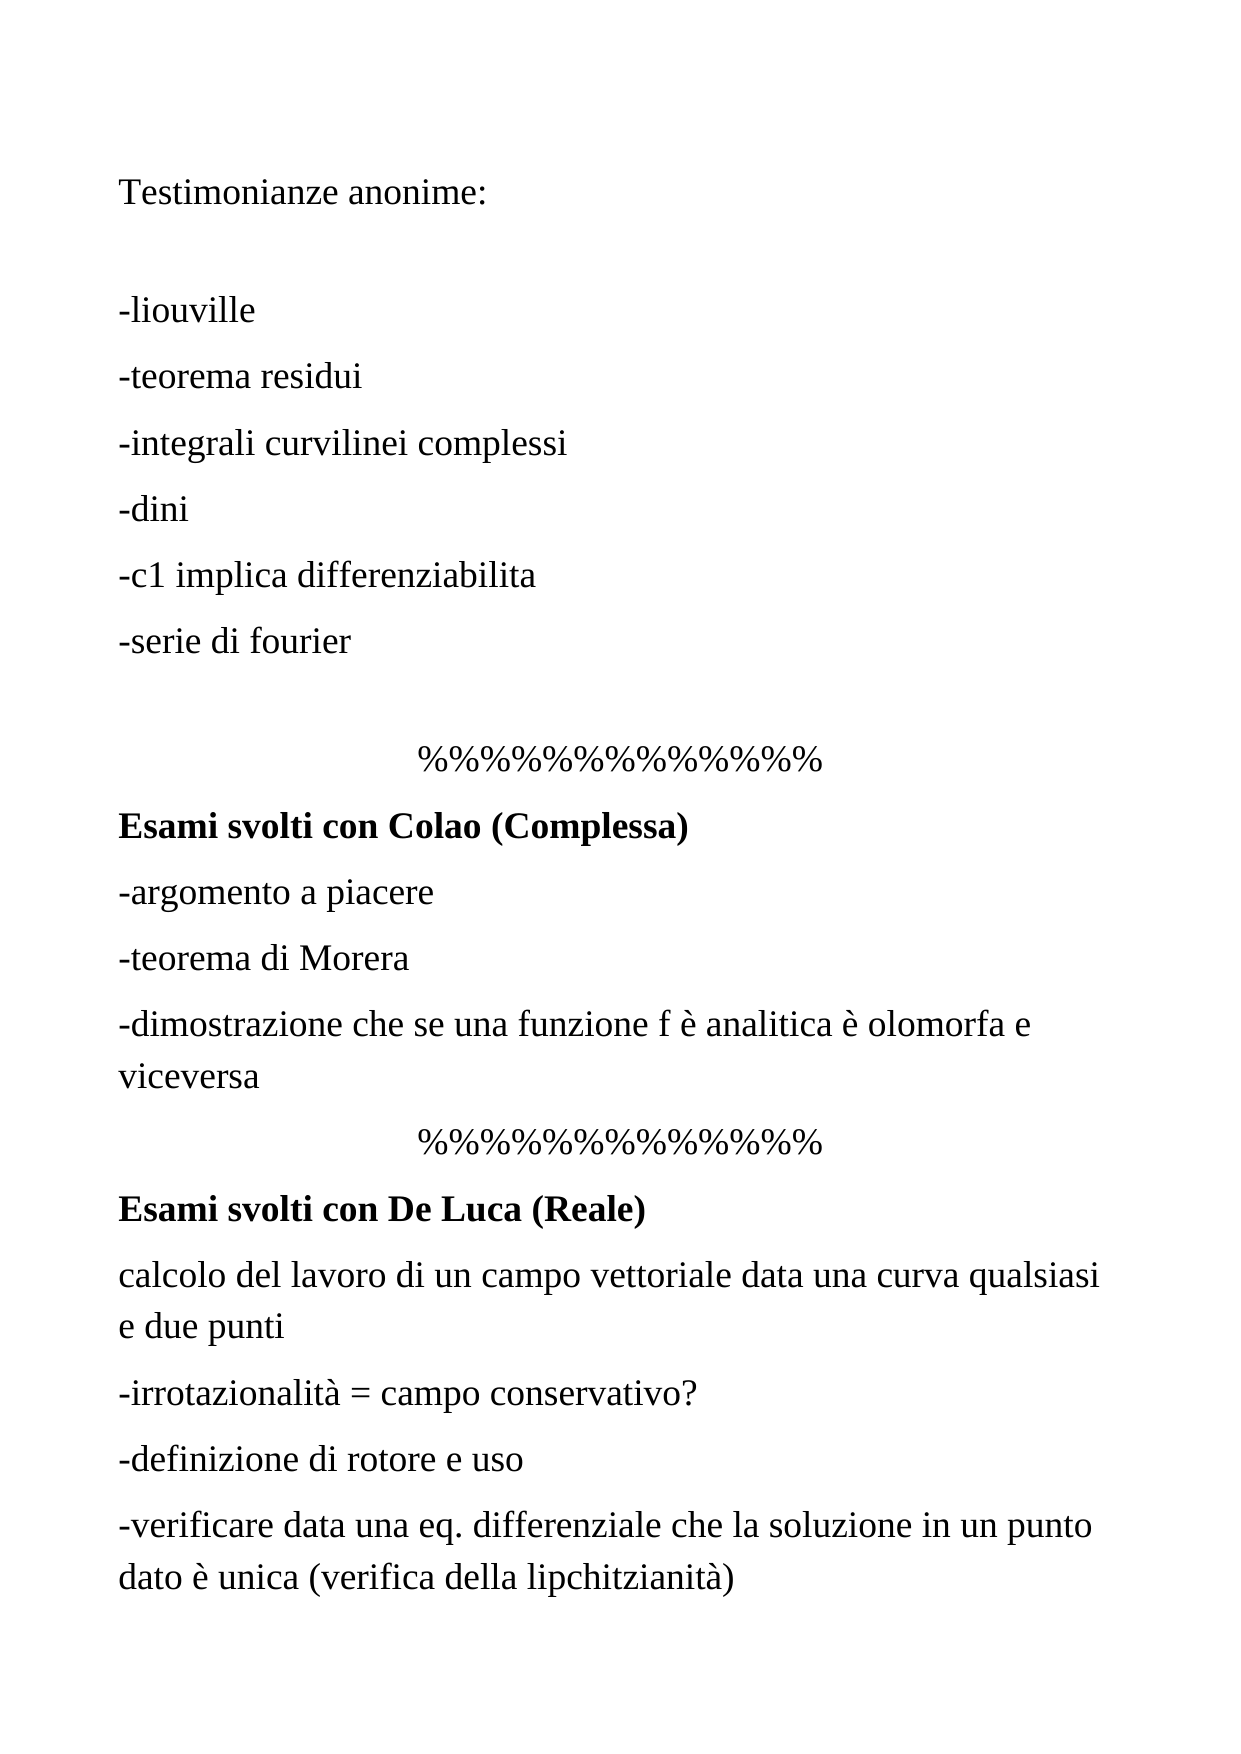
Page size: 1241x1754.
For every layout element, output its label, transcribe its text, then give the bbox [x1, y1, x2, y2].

text %%%%%%%%%%%%% [118, 1120, 1122, 1163]
text -dini [118, 486, 1122, 529]
text -definizione di rotore e uso [118, 1436, 1122, 1479]
text Testimonianze anonime: [118, 118, 1122, 264]
text -argomento a piacere [118, 869, 1122, 912]
text -integrali curvilinei complessi [118, 420, 1122, 463]
text %%%%%%%%%%%%% [118, 737, 1122, 780]
text -dimostrazione che se una funzione f è analitica è olomorfa e viceversa [118, 1002, 1122, 1097]
text -serie di fourier [118, 619, 1122, 714]
text -liouville [118, 288, 1122, 331]
text Esami svolti con Colao (Complessa) [118, 803, 1122, 846]
text -verificare data una eq. differenziale che la soluzione in un punto dato è unica (verifica della lipchitzianità) [118, 1503, 1122, 1597]
text Esami svolti con De Luca (Reale) [118, 1186, 1122, 1229]
text -c1 implica differenziabilita [118, 553, 1122, 596]
text -teorema di Morera [118, 936, 1122, 979]
text calcolo del lavoro di un campo vettoriale data una curva qualsiasi e due punti [118, 1252, 1122, 1347]
text -irrotazionalità = campo conservativo? [118, 1370, 1122, 1413]
text -teorema residui [118, 354, 1122, 397]
